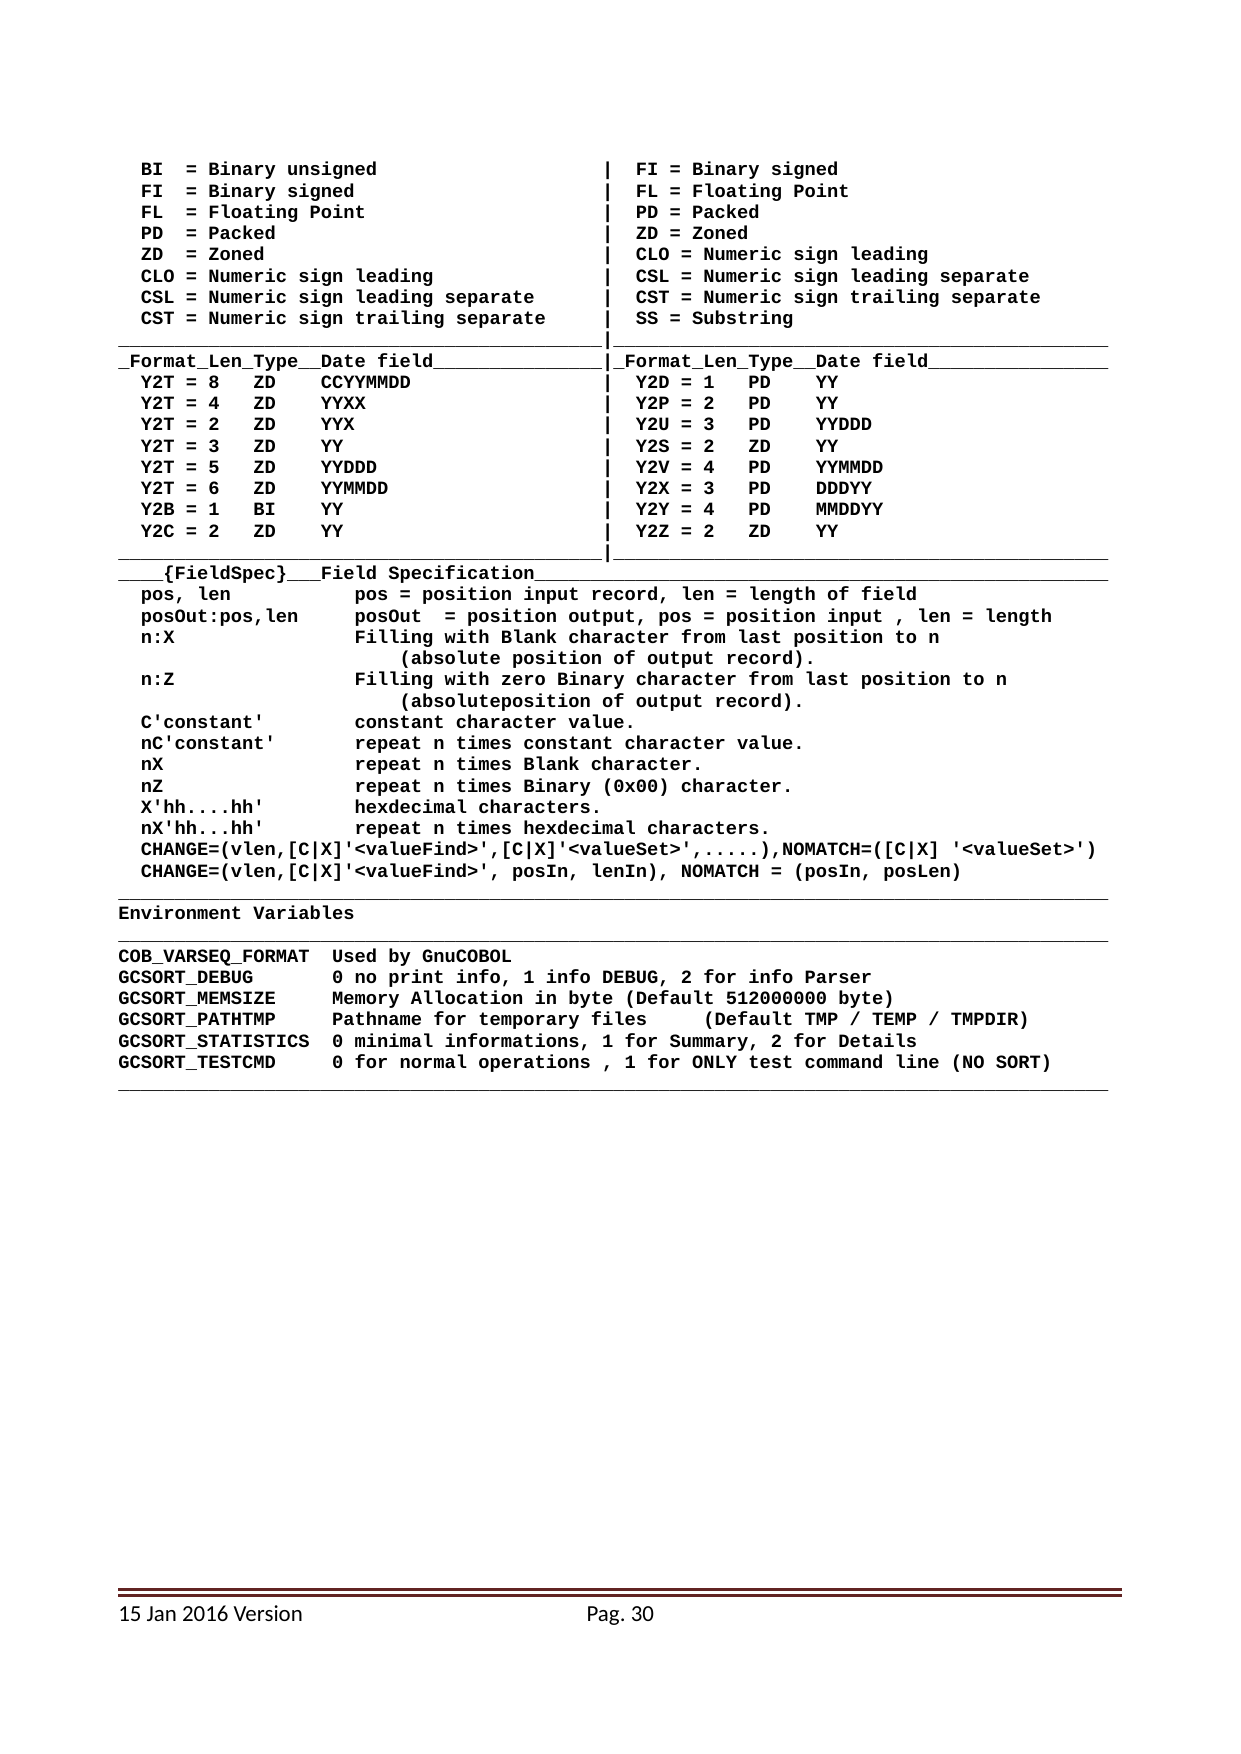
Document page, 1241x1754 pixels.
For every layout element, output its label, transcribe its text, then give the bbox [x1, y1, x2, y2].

text ZD = Zoned | CLO = Numeric sign leading [118, 245, 1122, 266]
text Y2B = 1 BI YY | Y2Y = 4 PD MMDDYY [118, 500, 1122, 521]
text CHANGE=(vlen,[C|X]'<valueFind>', posIn, lenIn), NOMATCH = (posIn, posLen) [118, 861, 1122, 883]
text ___________________________________________|____________________________________________ [118, 543, 1122, 564]
text (absoluteposition of output record). [118, 691, 1122, 713]
text COB_VARSEQ_FORMAT Used by GnuCOBOL [118, 946, 1122, 968]
text ________________________________________________________________________________________ [118, 925, 1122, 946]
text posOut:pos,len posOut = position output, pos = position input , len = length [118, 606, 1122, 628]
text Y2T = 8 ZD CCYYMMDD | Y2D = 1 PD YY [118, 373, 1122, 394]
text pos, len pos = position input record, len = length of field [118, 585, 1122, 606]
text ____{FieldSpec}___Field Specification___________________________________________________ [118, 564, 1122, 585]
text Y2T = 5 ZD YYDDD | Y2V = 4 PD YYMMDD [118, 458, 1122, 479]
text ________________________________________________________________________________________ [118, 1074, 1122, 1095]
text FL = Floating Point | PD = Packed [118, 203, 1122, 224]
text n:Z Filling with zero Binary character from last position to n [118, 670, 1122, 691]
text PD = Packed | ZD = Zoned [118, 224, 1122, 245]
text GCSORT_STATISTICS 0 minimal informations, 1 for Summary, 2 for Details [118, 1031, 1122, 1053]
text Y2T = 6 ZD YYMMDD | Y2X = 3 PD DDDYY [118, 479, 1122, 500]
text GCSORT_MEMSIZE Memory Allocation in byte (Default 512000000 byte) [118, 989, 1122, 1010]
text CSL = Numeric sign leading separate | CST = Numeric sign trailing separate [118, 288, 1122, 309]
text Y2T = 2 ZD YYX | Y2U = 3 PD YYDDD [118, 415, 1122, 436]
text ___________________________________________|____________________________________________ [118, 330, 1122, 351]
text Y2T = 4 ZD YYXX | Y2P = 2 PD YY [118, 394, 1122, 415]
text Environment Variables [118, 904, 1122, 925]
text CST = Numeric sign trailing separate | SS = Substring [118, 309, 1122, 330]
text ________________________________________________________________________________________ [118, 883, 1122, 904]
text nZ repeat n times Binary (0x00) character. [118, 776, 1122, 798]
text CHANGE=(vlen,[C|X]'<valueFind>',[C|X]'<valueSet>',.....),NOMATCH=([C|X] '<valueSet>') [118, 840, 1122, 861]
text GCSORT_DEBUG 0 no print info, 1 info DEBUG, 2 for info Parser [118, 968, 1122, 989]
text GCSORT_TESTCMD 0 for normal operations , 1 for ONLY test command line (NO SORT) [118, 1053, 1122, 1074]
text BI = Binary unsigned | FI = Binary signed [118, 160, 1122, 181]
text X'hh....hh' hexdecimal characters. [118, 798, 1122, 819]
text FI = Binary signed | FL = Floating Point [118, 181, 1122, 203]
text C'constant' constant character value. [118, 713, 1122, 734]
text nX'hh...hh' repeat n times hexdecimal characters. [118, 819, 1122, 840]
text GCSORT_PATHTMP Pathname for temporary files (Default TMP / TEMP / TMPDIR) [118, 1010, 1122, 1031]
text nC'constant' repeat n times constant character value. [118, 734, 1122, 755]
text Y2C = 2 ZD YY | Y2Z = 2 ZD YY [118, 521, 1122, 543]
text CLO = Numeric sign leading | CSL = Numeric sign leading separate [118, 266, 1122, 288]
text nX repeat n times Blank character. [118, 755, 1122, 776]
text Y2T = 3 ZD YY | Y2S = 2 ZD YY [118, 436, 1122, 458]
text _Format_Len_Type__Date field_______________|_Format_Len_Type__Date field________________ [118, 351, 1122, 373]
text (absolute position of output record). [118, 649, 1122, 670]
text n:X Filling with Blank character from last position to n [118, 628, 1122, 649]
